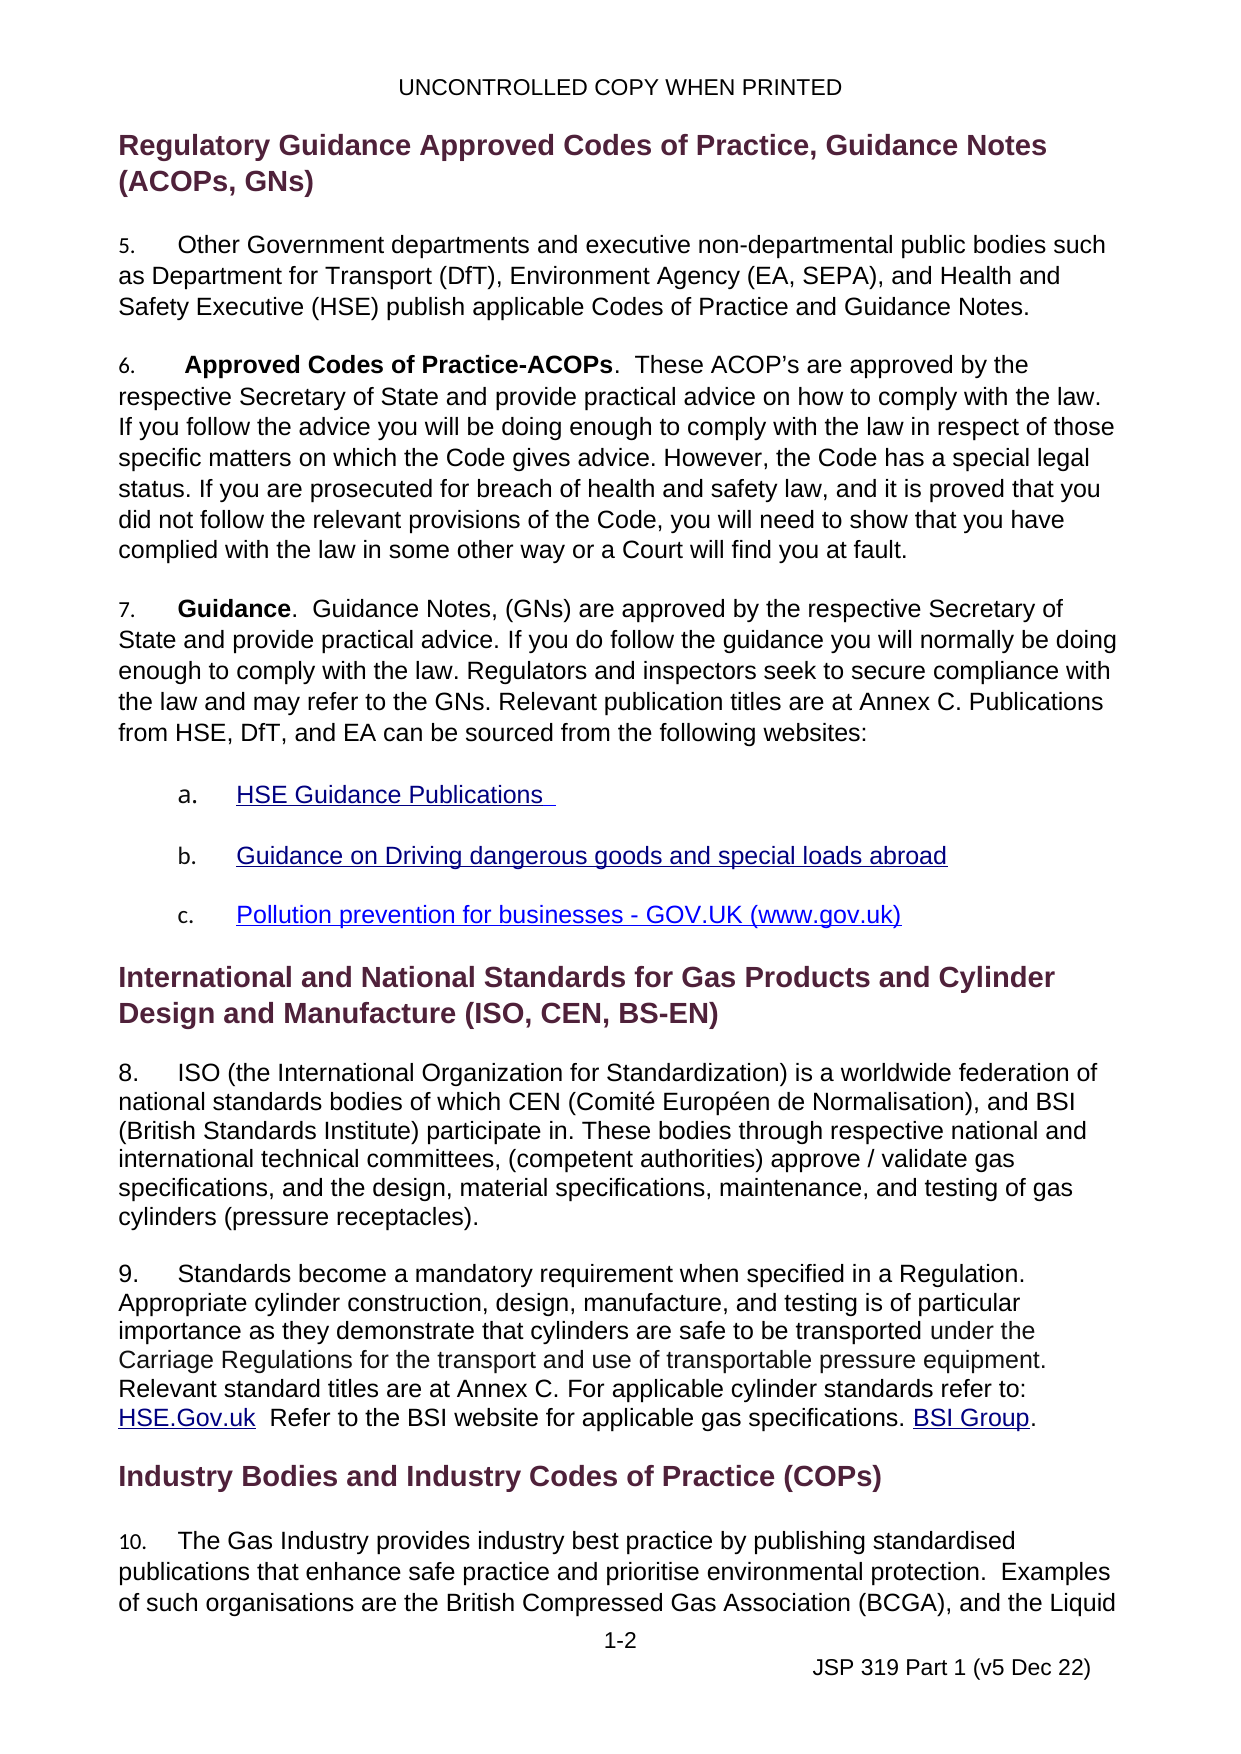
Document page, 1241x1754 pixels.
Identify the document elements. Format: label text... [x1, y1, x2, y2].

list Guidance on Driving dangerous goods and special loads abroad [177, 840, 1122, 870]
list Guidance. Guidance Notes, (GNs) are approved by the respective Secretary of State and provide practical advice. If you do follow the guidance you will normally be doing enough to comply with the law. Regulators and inspectors seek to secure compliance with the law and may refer to the GNs. Relevant publication titles are at Annex C. Publications from HSE, DfT, and EA can be sourced from the following websites: [118, 594, 1122, 746]
subtitle Regulatory Guidance Approved Codes of Practice, Guidance Notes (ACOPs, GNs) [118, 128, 1122, 198]
subtitle Industry Bodies and Industry Codes of Practice (COPs) [118, 1459, 1122, 1493]
list ISO (the International Organization for Standardization) is a worldwide federation of national standards bodies of which CEN (Comité Européen de Normalisation), and BSI (British Standards Institute) participate in. These bodies through respective national and international technical committees, (competent authorities) approve / validate gas specifications, and the design, material specifications, maintenance, and testing of gas cylinders (pressure receptacles). [118, 1058, 1122, 1231]
list The Gas Industry provides industry best practice by publishing standardised publications that enhance safe practice and prioritise environmental protection. Examples of such organisations are the British Compressed Gas Association (BCGA), and the Liquid Gas UK. Both the BCGA and the Liquid Gas UK produce Codes of Practice, Guidance Notes, and Technical Sheets, pertaining to specific gases and gas handling processes. These Industry COPs are produced with full consultation with executive non - departmental public bodies (HSE, DfT, etc). [118, 1526, 1122, 1617]
list Approved Codes of Practice-ACOPs. These ACOP’s are approved by the respective Secretary of State and provide practical advice on how to comply with the law. If you follow the advice you will be doing enough to comply with the law in respect of those specific matters on which the Code gives advice. However, the Code has a special legal status. If you are prosecuted for breach of health and safety law, and it is proved that you did not follow the relevant provisions of the Code, you will need to show that you have complied with the law in some other way or a Court will find you at fault. [118, 351, 1122, 564]
list Pollution prevention for businesses - GOV.UK (www.gov.uk) [177, 899, 1122, 929]
subtitle International and National Standards for Gas Products and Cylinder Design and Manufacture (ISO, CEN, BS-EN) [118, 960, 1122, 1029]
list Standards become a mandatory requirement when specified in a Regulation. Appropriate cylinder construction, design, manufacture, and testing is of particular importance as they demonstrate that cylinders are safe to be transported under the Carriage Regulations for the transport and use of transportable pressure equipment. Relevant standard titles are at Annex C. For applicable cylinder standards refer to: HSE.Gov.uk Refer to the BSI website for applicable gas specifications. BSI Group. [118, 1259, 1122, 1431]
list Other Government departments and executive non-departmental public bodies such as Department for Transport (DfT), Environment Agency (EA, SEPA), and Health and Safety Executive (HSE) publish applicable Codes of Practice and Guidance Notes. [118, 230, 1122, 320]
list HSE Guidance Publications [177, 777, 1122, 811]
